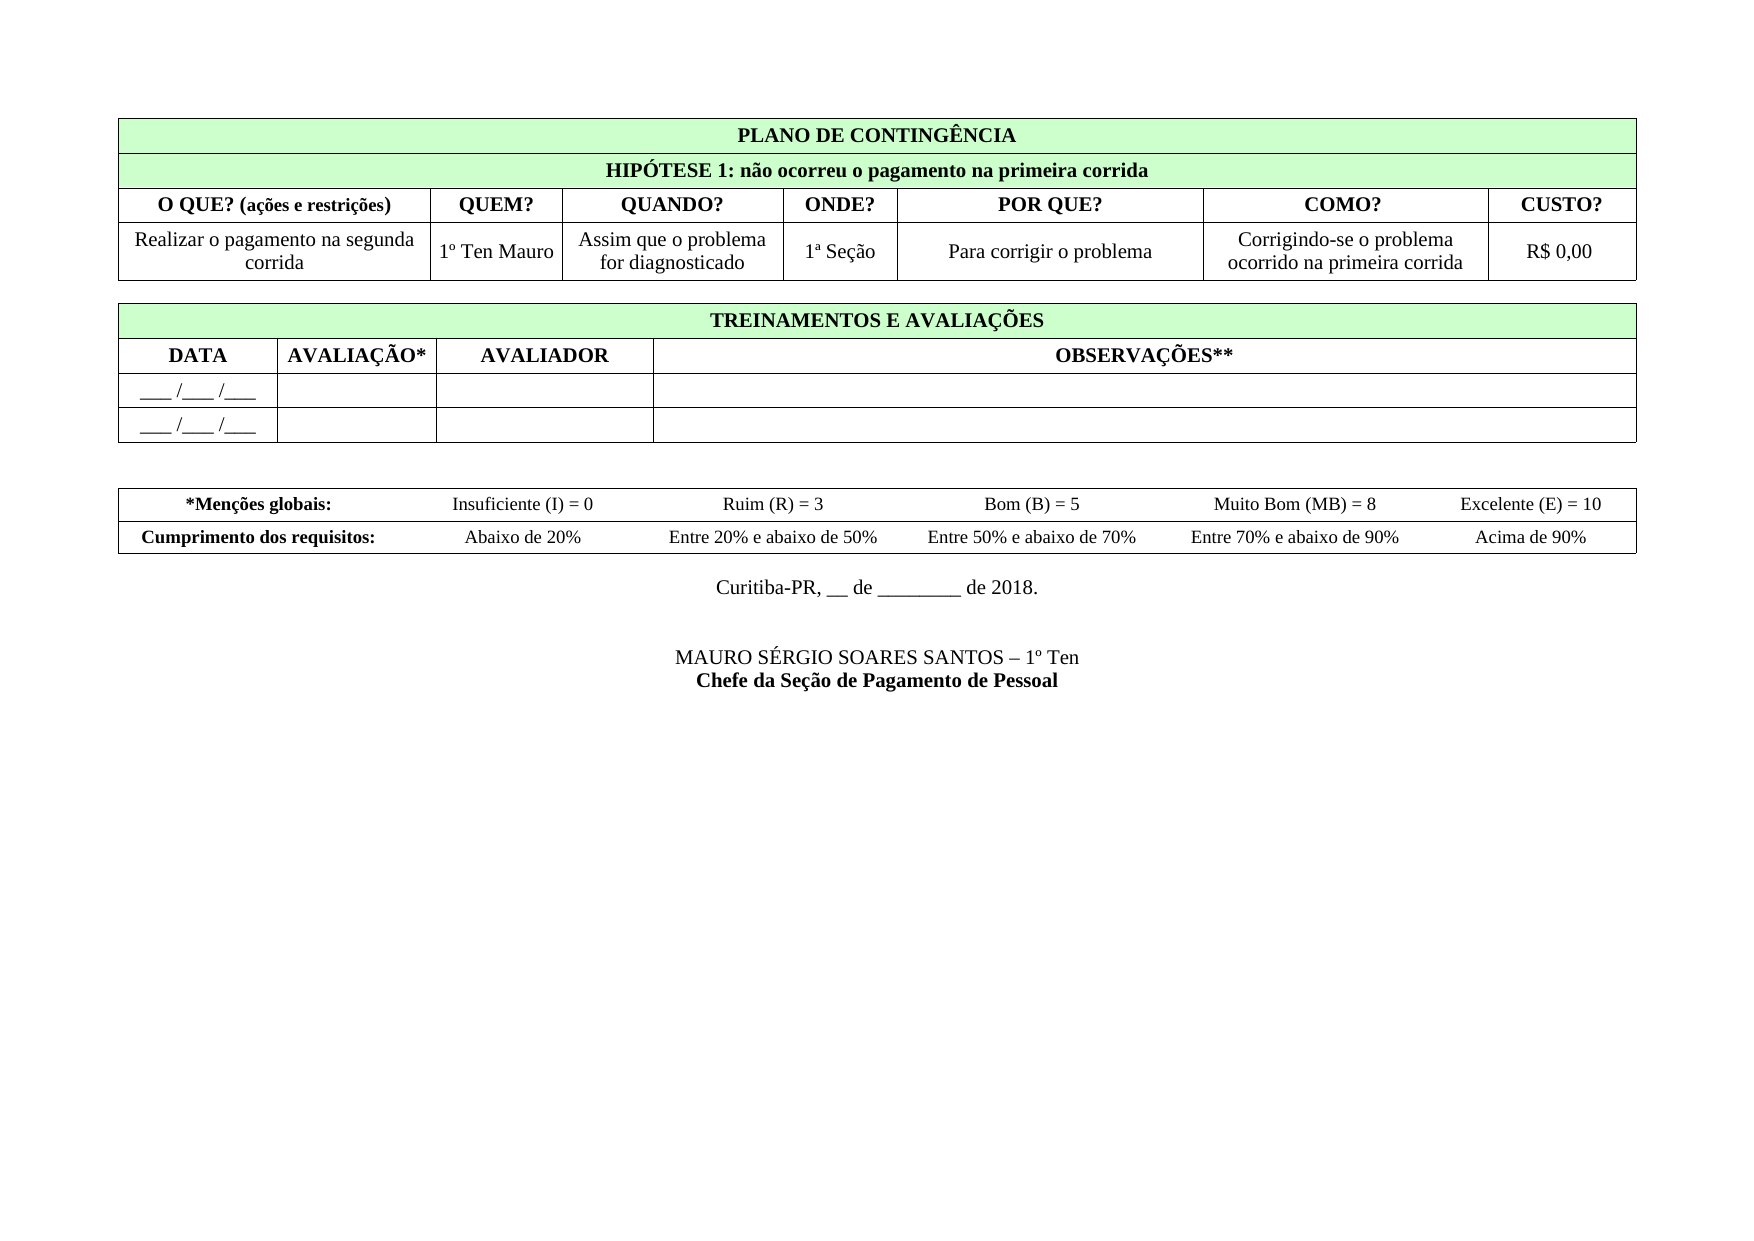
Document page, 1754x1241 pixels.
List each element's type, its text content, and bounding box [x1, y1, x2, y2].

table_cell Cumprimento dos requisitos: [119, 522, 399, 553]
table_cell [437, 374, 653, 407]
table_cell QUEM? [431, 189, 562, 222]
table_cell POR QUE? [898, 189, 1203, 222]
table_cell [654, 408, 1636, 442]
table_cell O QUE? (ações e restrições) [119, 189, 430, 222]
table_cell DATA [119, 339, 277, 373]
table_cell Assim que o problema for diagnosticado [563, 223, 783, 280]
table_cell HIPÓTESE 1: não ocorreu o pagamento na primeira corrida [119, 154, 1636, 187]
table_cell Realizar o pagamento na segunda corrida [119, 223, 430, 280]
table_cell COMO? [1204, 189, 1488, 222]
text Curitiba-PR, __ de ________ de 2018. [118, 576, 1636, 599]
text Chefe da Seção de Pagamento de Pessoal [118, 669, 1636, 692]
table_cell [278, 374, 436, 407]
table_header PLANO DE CONTINGÊNCIA [119, 119, 1636, 153]
table_cell ONDE? [784, 189, 897, 222]
table_cell [654, 374, 1636, 407]
table_header TREINAMENTOS E AVALIAÇÕES [119, 304, 1636, 338]
table_cell ___ /___ /___ [119, 374, 277, 407]
table_cell QUANDO? [563, 189, 783, 222]
table_header Insuficiente (I) = 0 [399, 489, 647, 521]
table_cell Acima de 90% [1426, 522, 1636, 553]
text MAURO SÉRGIO SOARES SANTOS – 1º Ten [118, 646, 1636, 669]
table_cell Abaixo de 20% [399, 522, 647, 553]
table_cell R$ 0,00 [1489, 223, 1636, 280]
table_cell Entre 50% e abaixo de 70% [900, 522, 1164, 553]
table_header *Menções globais: [119, 489, 399, 521]
table_cell [278, 408, 436, 442]
table_cell 1ª Seção [784, 223, 897, 280]
table_cell Entre 20% e abaixo de 50% [647, 522, 899, 553]
table_cell AVALIAÇÃO* [278, 339, 436, 373]
table_header Excelente (E) = 10 [1426, 489, 1636, 521]
table_header Ruim (R) = 3 [647, 489, 899, 521]
table_cell ___ /___ /___ [119, 408, 277, 442]
table_cell OBSERVAÇÕES** [654, 339, 1636, 373]
table_header Muito Bom (MB) = 8 [1164, 489, 1426, 521]
table_header Bom (B) = 5 [900, 489, 1164, 521]
table_cell 1º Ten Mauro [431, 223, 562, 280]
table_cell AVALIADOR [437, 339, 653, 373]
table_cell Para corrigir o problema [898, 223, 1203, 280]
table_cell Corrigindo-se o problema ocorrido na primeira corrida [1204, 223, 1488, 280]
table_cell [437, 408, 653, 442]
table_cell CUSTO? [1489, 189, 1636, 222]
table_cell Entre 70% e abaixo de 90% [1164, 522, 1426, 553]
